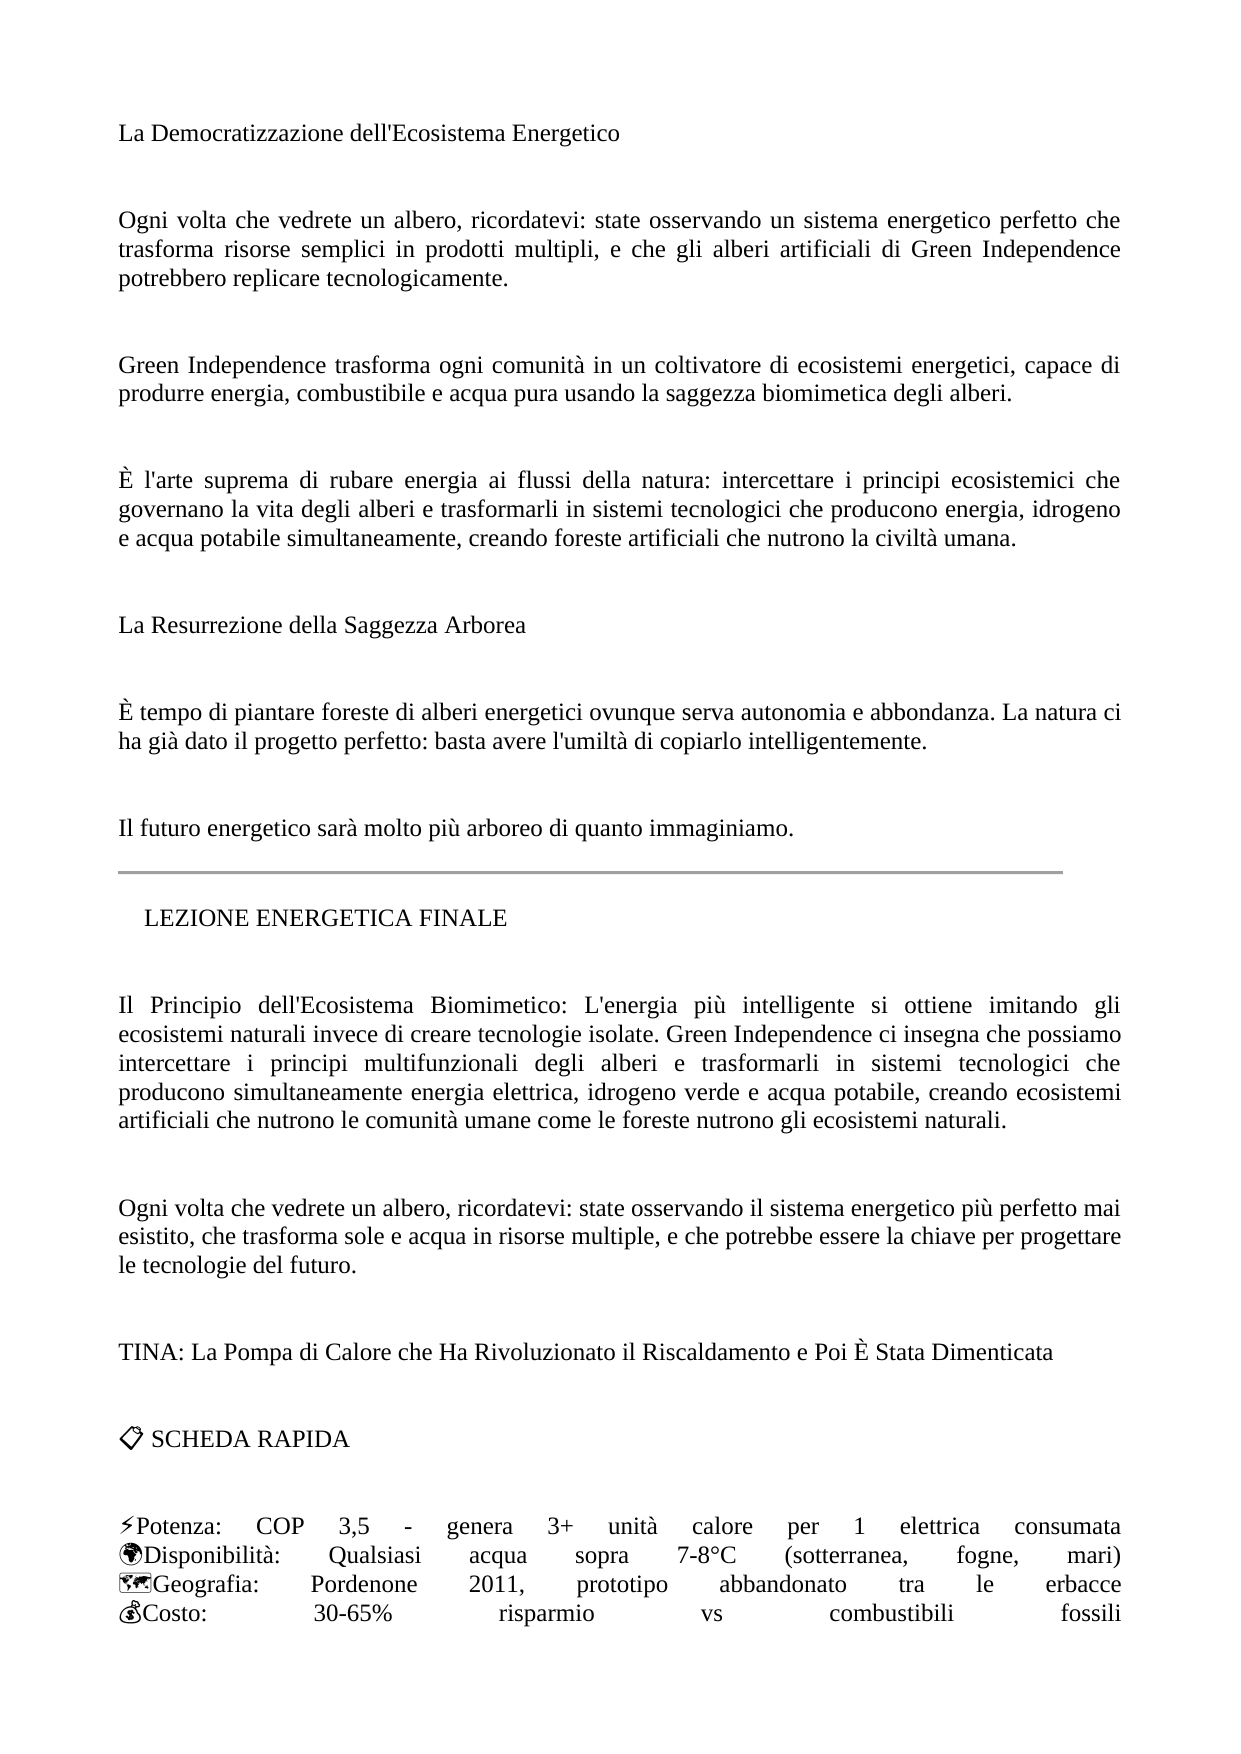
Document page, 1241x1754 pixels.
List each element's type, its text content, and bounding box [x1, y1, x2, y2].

text Ogni volta che vedrete un albero, ricordatevi: state osservando un sistema energetico perfetto che trasforma risorse semplici in prodotti multipli, e che gli alberi artificiali di Green Independence potrebbero replicare tecnologicamente. [118, 205, 1122, 291]
text Ogni volta che vedrete un albero, ricordatevi: state osservando il sistema energetico più perfetto mai esistito, che trasforma sole e acqua in risorse multiple, e che potrebbe essere la chiave per progettare le tecnologie del futuro. [118, 1193, 1122, 1279]
text È tempo di piantare foreste di alberi energetici ovunque serva autonomia e abbondanza. La natura ci ha già dato il progetto perfetto: basta avere l'umiltà di copiarlo intelligentemente. [118, 697, 1122, 755]
text È l'arte suprema di rubare energia ai flussi della natura: intercettare i principi ecosistemici che governano la vita degli alberi e trasformarli in sistemi tecnologici che producono energia, idrogeno e acqua potabile simultaneamente, creando foreste artificiali che nutrono la civiltà umana. [118, 466, 1122, 552]
subtitle La Democratizzazione dell'Ecosistema Energetico [118, 118, 1122, 147]
subtitle La Resurrezione della Saggezza Arborea [118, 610, 1122, 639]
text Il futuro energetico sarà molto più arboreo di quanto immaginiamo. [118, 813, 1122, 842]
subtitle TINA: La Pompa di Calore che Ha Rivoluzionato il Riscaldamento e Poi È Stata Dimenticata [118, 1337, 1122, 1366]
subtitle 📋 SCHEDA RAPIDA [118, 1424, 1122, 1453]
text Green Independence trasforma ogni comunità in un coltivatore di ecosistemi energetici, capace di produrre energia, combustibile e acqua pura usando la saggezza biomimetica degli alberi. [118, 350, 1122, 407]
text ⚡Potenza: COP 3,5 - genera 3+ unità calore per 1 elettrica consumata 🌍Disponibilità: Qualsiasi acqua sopra 7-8°C (sotterranea, fogne, mari) 🗺️Geografia: Pordenone 2011, prototipo abbandonato tra le erbacce 💰Costo: 30-65% risparmio vs combustibili fossili [118, 1511, 1122, 1626]
subtitle 🎯 LEZIONE ENERGETICA FINALE [118, 903, 1122, 932]
text Il Principio dell'Ecosistema Biomimetico: L'energia più intelligente si ottiene imitando gli ecosistemi naturali invece di creare tecnologie isolate. Green Independence ci insegna che possiamo intercettare i principi multifunzionali degli alberi e trasformarli in sistemi tecnologici che producono simultaneamente energia elettrica, idrogeno verde e acqua potabile, creando ecosistemi artificiali che nutrono le comunità umane come le foreste nutrono gli ecosistemi naturali. [118, 991, 1122, 1134]
